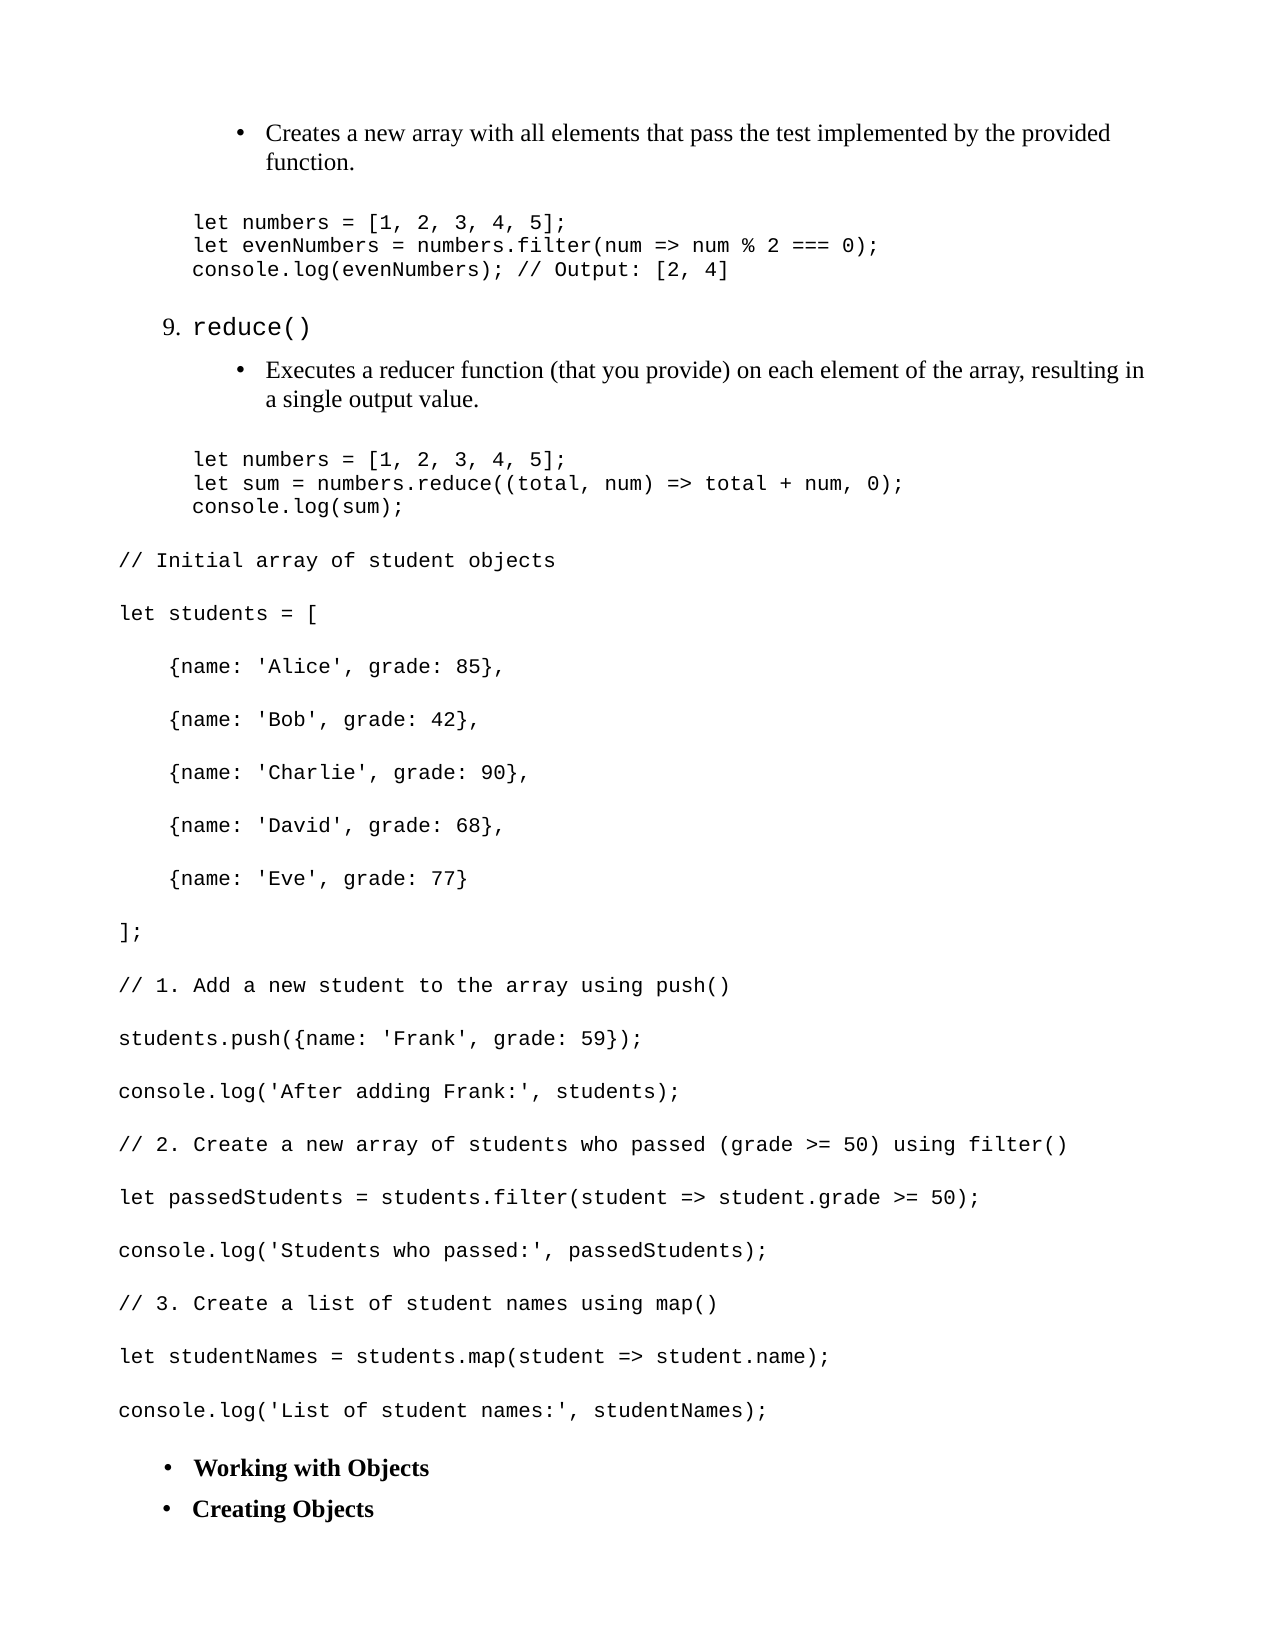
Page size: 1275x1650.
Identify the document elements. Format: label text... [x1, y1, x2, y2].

text let studentNames = students.map(student => student.name); [118, 1346, 1157, 1370]
list Working with Objects [164, 1453, 1157, 1481]
list Executes a reducer function (that you provide) on each element of the array, resulting in a single output value. [236, 356, 1157, 413]
text ]; [118, 921, 1157, 945]
text {name: 'Eve', grade: 77} [118, 868, 1157, 892]
text let students = [ [118, 603, 1157, 626]
list console.log(sum); [162, 496, 1157, 520]
list console.log(evenNumbers); // Output: [2, 4] [162, 259, 1157, 283]
text {name: 'David', grade: 68}, [118, 815, 1157, 839]
text console.log('After adding Frank:', students); [118, 1081, 1157, 1104]
text {name: 'Bob', grade: 42}, [118, 709, 1157, 733]
text console.log('Students who passed:', passedStudents); [118, 1240, 1157, 1264]
text students.push({name: 'Frank', grade: 59}); [118, 1028, 1157, 1051]
text {name: 'Alice', grade: 85}, [118, 656, 1157, 679]
text console.log('List of student names:', studentNames); [118, 1399, 1157, 1423]
text // 1. Add a new student to the array using push() [118, 974, 1157, 998]
list Creating Objects [162, 1494, 1157, 1523]
text // 3. Create a list of student names using map() [118, 1293, 1157, 1317]
text // Initial array of student objects [118, 549, 1157, 573]
list let sum = numbers.reduce((total, num) => total + num, 0); [162, 473, 1157, 496]
list let evenNumbers = numbers.filter(num => num % 2 === 0); [162, 235, 1157, 259]
text // 2. Create a new array of students who passed (grade >= 50) using filter() [118, 1134, 1157, 1158]
list let numbers = [1, 2, 3, 4, 5]; [162, 449, 1157, 473]
text {name: 'Charlie', grade: 90}, [118, 762, 1157, 786]
list let numbers = [1, 2, 3, 4, 5]; [162, 212, 1157, 235]
list Creates a new array with all elements that pass the test implemented by the provided function. [236, 118, 1157, 176]
list reduce() [162, 312, 1157, 343]
text let passedStudents = students.filter(student => student.grade >= 50); [118, 1187, 1157, 1211]
